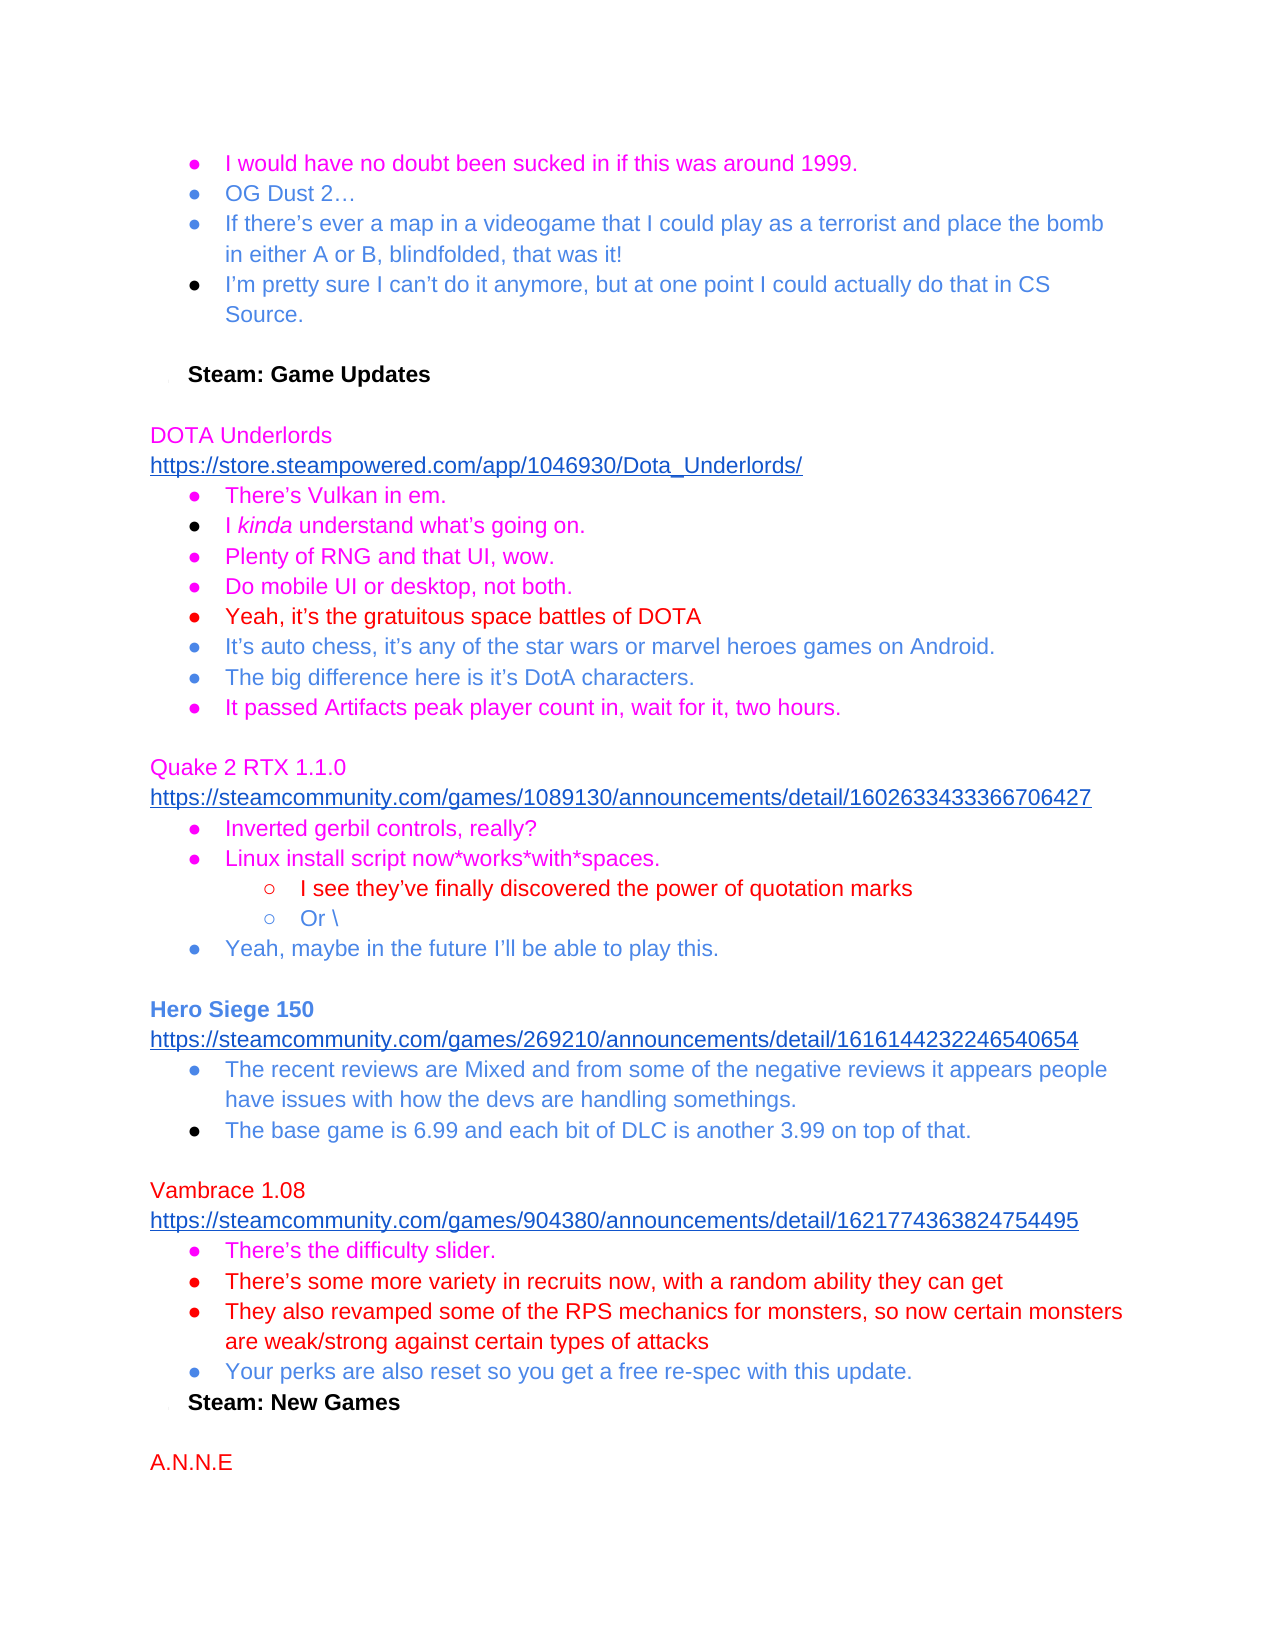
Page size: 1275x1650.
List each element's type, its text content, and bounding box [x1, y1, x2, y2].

list Your perks are also reset so you get a free re-spec with this update. [187, 1358, 1125, 1385]
list Yeah, it’s the gratuitous space battles of DOTA [187, 603, 1125, 629]
list I would have no doubt been sucked in if this was around 1999. [187, 150, 1125, 176]
list Inverted gerbil controls, really? [187, 814, 1125, 841]
list Do mobile UI or desktop, not both. [187, 573, 1125, 599]
list If there’s ever a map in a videogame that I could play as a terrorist and place the bomb in either A or B, blindfolded, that was it! [187, 210, 1125, 267]
list The big difference here is it’s DotA characters. [187, 663, 1125, 690]
list I kinda understand what’s going on. [187, 512, 1125, 539]
text https://steamcommunity.com/games/269210/announcements/detail/1616144232246540654 [150, 1026, 1125, 1052]
text Hero Siege 150 [150, 996, 1125, 1022]
list There’s some more variety in recruits now, with a random ability they can get [187, 1268, 1125, 1294]
list I’m pretty sure I can’t do it anymore, but at one point I could actually do that in CS Source. [187, 271, 1125, 327]
text Steam: New Games [150, 1388, 1125, 1415]
list Yeah, maybe in the future I’ll be able to play this. [187, 935, 1125, 962]
list The recent reviews are Mixed and from some of the negative reviews it appears people have issues with how the devs are handling somethings. [187, 1056, 1125, 1113]
text Vambrace 1.08 [150, 1177, 1125, 1203]
text https://steamcommunity.com/games/904380/announcements/detail/1621774363824754495 [150, 1207, 1125, 1234]
text https://store.steampowered.com/app/1046930/Dota_Underlords/ [150, 452, 1125, 478]
text A.N.N.E [150, 1449, 1125, 1475]
list Or \ [262, 905, 1125, 932]
list They also revamped some of the RPS mechanics for monsters, so now certain monsters are weak/strong against certain types of attacks [187, 1298, 1125, 1354]
list I see they’ve finally discovered the power of quotation marks [262, 875, 1125, 901]
list It’s auto chess, it’s any of the star wars or marvel heroes games on Android. [187, 633, 1125, 660]
list The base game is 6.99 and each bit of DLC is another 3.99 on top of that. [187, 1117, 1125, 1143]
text DOTA Underlords [150, 422, 1125, 448]
text Quake 2 RTX 1.1.0 [150, 754, 1125, 781]
list OG Dust 2… [187, 180, 1125, 207]
text Steam: Game Updates [150, 361, 1125, 388]
text https://steamcommunity.com/games/1089130/announcements/detail/1602633433366706427 [150, 784, 1125, 811]
list Plenty of RNG and that UI, wow. [187, 543, 1125, 569]
list There’s the difficulty slider. [187, 1237, 1125, 1264]
list It passed Artifacts peak player count in, wait for it, two hours. [187, 694, 1125, 720]
list There’s Vulkan in em. [187, 482, 1125, 509]
list Linux install script now*works*with*spaces. [187, 845, 1125, 871]
